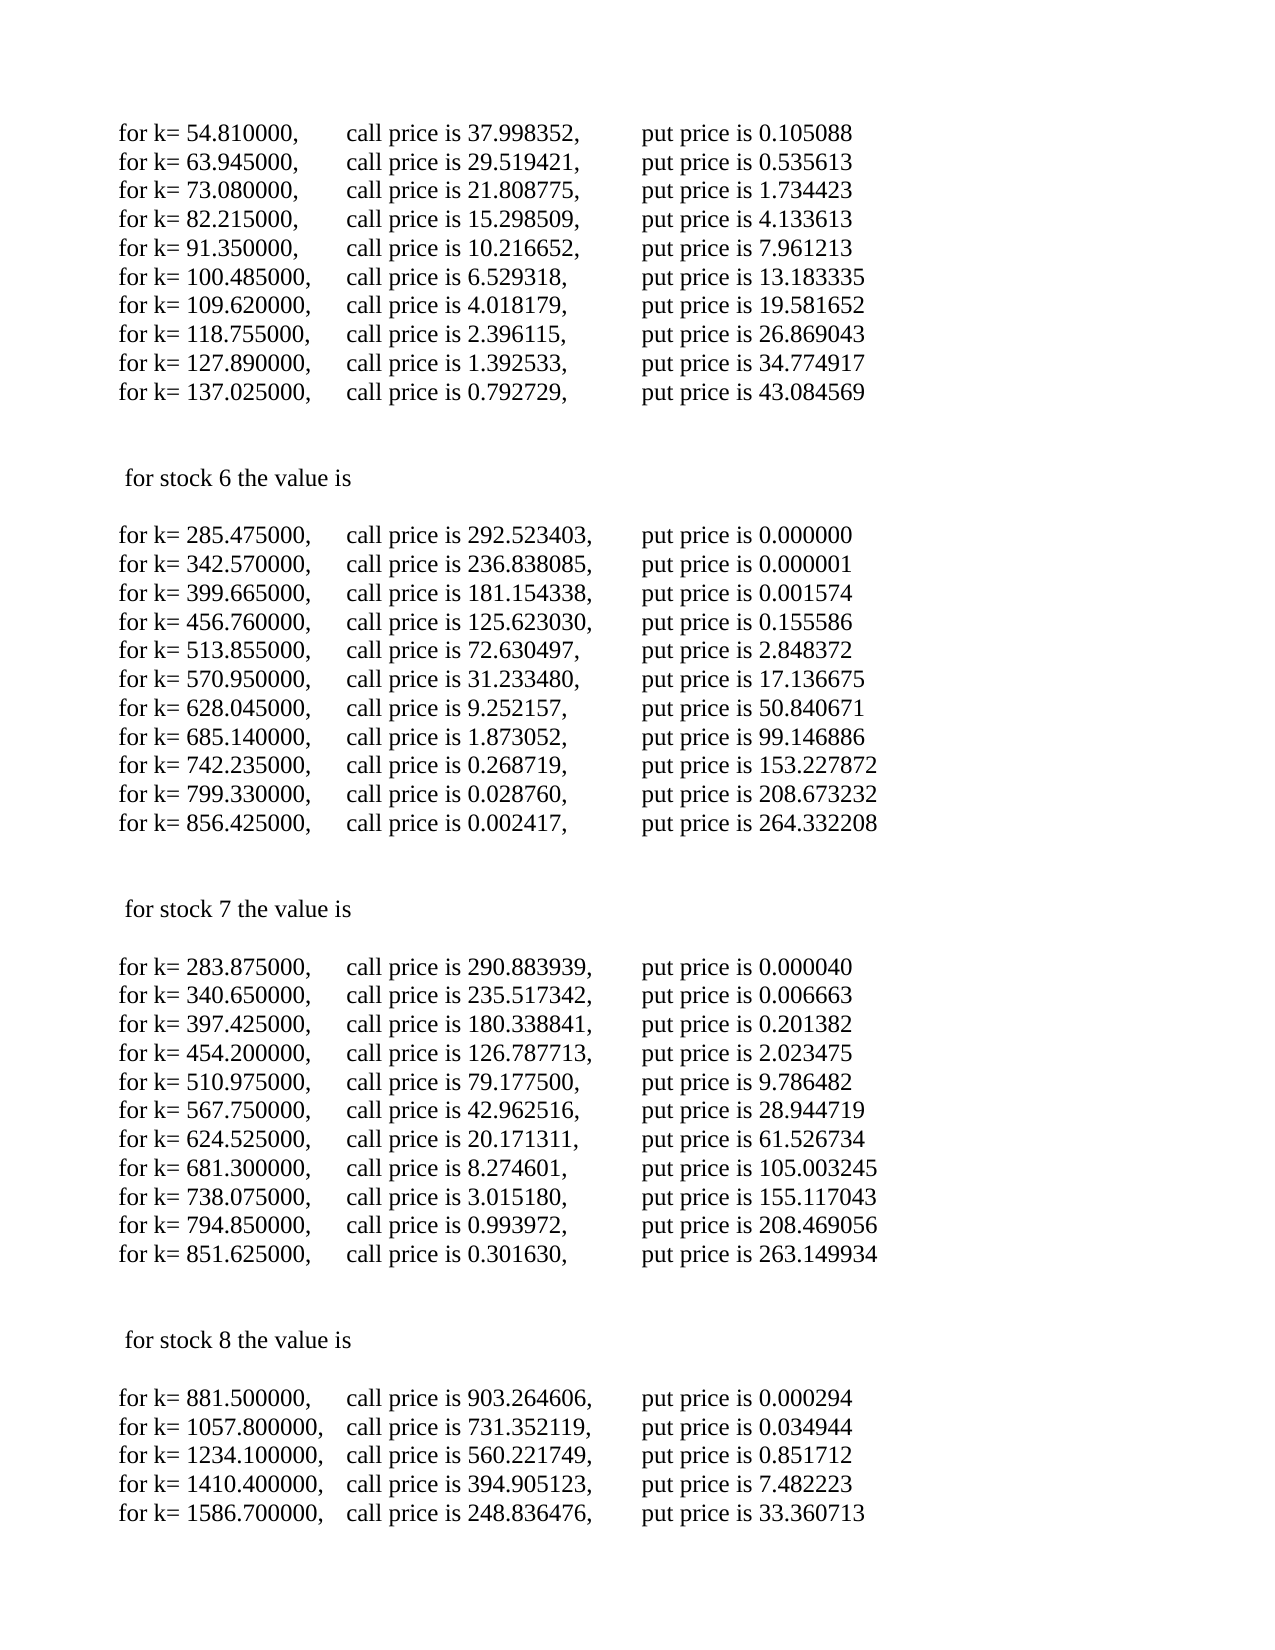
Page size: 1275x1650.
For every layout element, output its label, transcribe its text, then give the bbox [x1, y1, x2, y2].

text for k= 399.665000, call price is 181.154338, put price is 0.001574 [118, 578, 1157, 607]
text for k= 342.570000, call price is 236.838085, put price is 0.000001 [118, 549, 1157, 578]
text for k= 681.300000, call price is 8.274601, put price is 105.003245 [118, 1153, 1157, 1182]
text for k= 624.525000, call price is 20.171311, put price is 61.526734 [118, 1124, 1157, 1153]
text for k= 100.485000, call price is 6.529318, put price is 13.183335 [118, 262, 1157, 291]
text for k= 73.080000, call price is 21.808775, put price is 1.734423 [118, 176, 1157, 204]
text for k= 1234.100000, call price is 560.221749, put price is 0.851712 [118, 1441, 1157, 1469]
text for k= 570.950000, call price is 31.233480, put price is 17.136675 [118, 664, 1157, 693]
text for stock 6 the value is [118, 463, 1157, 492]
text for k= 881.500000, call price is 903.264606, put price is 0.000294 [118, 1383, 1157, 1412]
text for k= 628.045000, call price is 9.252157, put price is 50.840671 [118, 693, 1157, 722]
text for k= 856.425000, call price is 0.002417, put price is 264.332208 [118, 808, 1157, 837]
text for k= 454.200000, call price is 126.787713, put price is 2.023475 [118, 1038, 1157, 1067]
text for k= 118.755000, call price is 2.396115, put price is 26.869043 [118, 319, 1157, 348]
text for stock 7 the value is [118, 894, 1157, 923]
text for k= 456.760000, call price is 125.623030, put price is 0.155586 [118, 607, 1157, 636]
text for k= 283.875000, call price is 290.883939, put price is 0.000040 [118, 952, 1157, 981]
text for stock 8 the value is [118, 1326, 1157, 1354]
text for k= 127.890000, call price is 1.392533, put price is 34.774917 [118, 348, 1157, 377]
text for k= 54.810000, call price is 37.998352, put price is 0.105088 [118, 118, 1157, 147]
text for k= 109.620000, call price is 4.018179, put price is 19.581652 [118, 291, 1157, 319]
text for k= 82.215000, call price is 15.298509, put price is 4.133613 [118, 204, 1157, 233]
text for k= 1410.400000, call price is 394.905123, put price is 7.482223 [118, 1469, 1157, 1498]
text for k= 137.025000, call price is 0.792729, put price is 43.084569 [118, 377, 1157, 406]
text for k= 738.075000, call price is 3.015180, put price is 155.117043 [118, 1182, 1157, 1211]
text for k= 799.330000, call price is 0.028760, put price is 208.673232 [118, 779, 1157, 808]
text for k= 685.140000, call price is 1.873052, put price is 99.146886 [118, 722, 1157, 751]
text for k= 742.235000, call price is 0.268719, put price is 153.227872 [118, 751, 1157, 779]
text for k= 1057.800000, call price is 731.352119, put price is 0.034944 [118, 1412, 1157, 1441]
text for k= 397.425000, call price is 180.338841, put price is 0.201382 [118, 1009, 1157, 1038]
text for k= 567.750000, call price is 42.962516, put price is 28.944719 [118, 1096, 1157, 1124]
text for k= 285.475000, call price is 292.523403, put price is 0.000000 [118, 521, 1157, 549]
text for k= 513.855000, call price is 72.630497, put price is 2.848372 [118, 636, 1157, 664]
text for k= 851.625000, call price is 0.301630, put price is 263.149934 [118, 1239, 1157, 1268]
text for k= 63.945000, call price is 29.519421, put price is 0.535613 [118, 147, 1157, 176]
text for k= 1586.700000, call price is 248.836476, put price is 33.360713 [118, 1498, 1157, 1527]
text for k= 794.850000, call price is 0.993972, put price is 208.469056 [118, 1211, 1157, 1239]
text for k= 91.350000, call price is 10.216652, put price is 7.961213 [118, 233, 1157, 262]
text for k= 340.650000, call price is 235.517342, put price is 0.006663 [118, 981, 1157, 1009]
text for k= 510.975000, call price is 79.177500, put price is 9.786482 [118, 1067, 1157, 1096]
